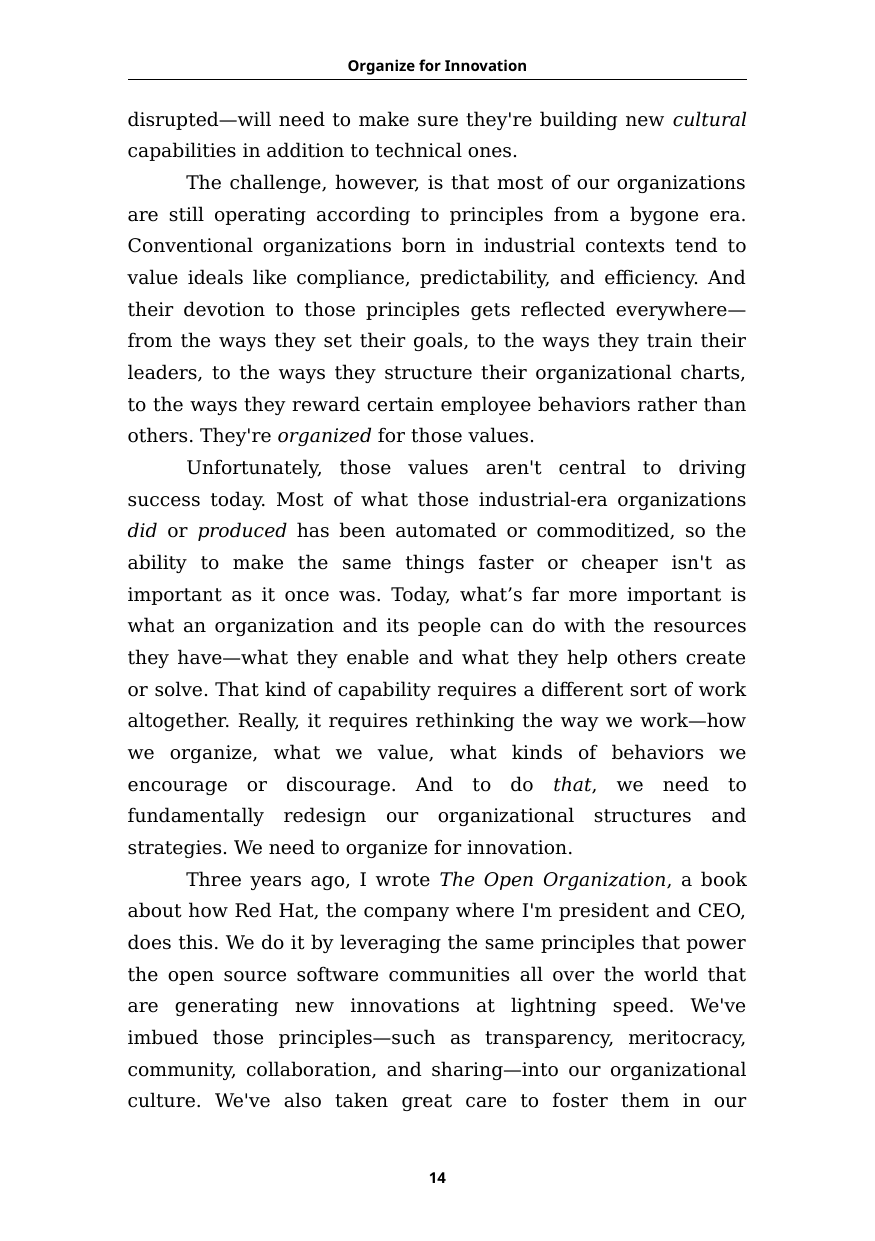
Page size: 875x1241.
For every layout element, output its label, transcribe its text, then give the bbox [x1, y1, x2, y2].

text Three years ago, I wrote The Open Organization, a book about how Red Hat, the company where I'm president and CEO, does this. We do it by leveraging the same principles that power the open source software communities all over the world that are generating new innovations at lightning speed. We've imbued those principles—such as transparency, meritocracy, community, collaboration, and sharing—into our organizational culture. We've also taken great care to foster them in our [127, 869, 747, 1112]
text The challenge, however, is that most of our organizations are still operating according to principles from a bygone era. Conventional organizations born in industrial contexts tend to value ideals like compliance, predictability, and efficiency. And their devotion to those principles gets reflected everywhere—from the ways they set their goals, to the ways they train their leaders, to the ways they structure their organizational charts, to the ways they reward certain employee behaviors rather than others. They're organized for those values. [127, 172, 747, 447]
text disrupted—will need to make sure they're building new cultural capabilities in addition to technical ones. [127, 109, 747, 162]
text Unfortunately, those values aren't central to driving success today. Most of what those industrial-era organizations did or produced has been automated or commoditized, so the ability to make the same things faster or cheaper isn't as important as it once was. Today, what’s far more important is what an organization and its people can do with the resources they have—what they enable and what they help others create or solve. That kind of capability requires a different sort of work altogether. Really, it requires rethinking the way we work—how we organize, what we value, what kinds of behaviors we encourage or discourage. And to do that, we need to fundamentally redesign our organizational structures and strategies. We need to organize for innovation. [127, 457, 747, 859]
